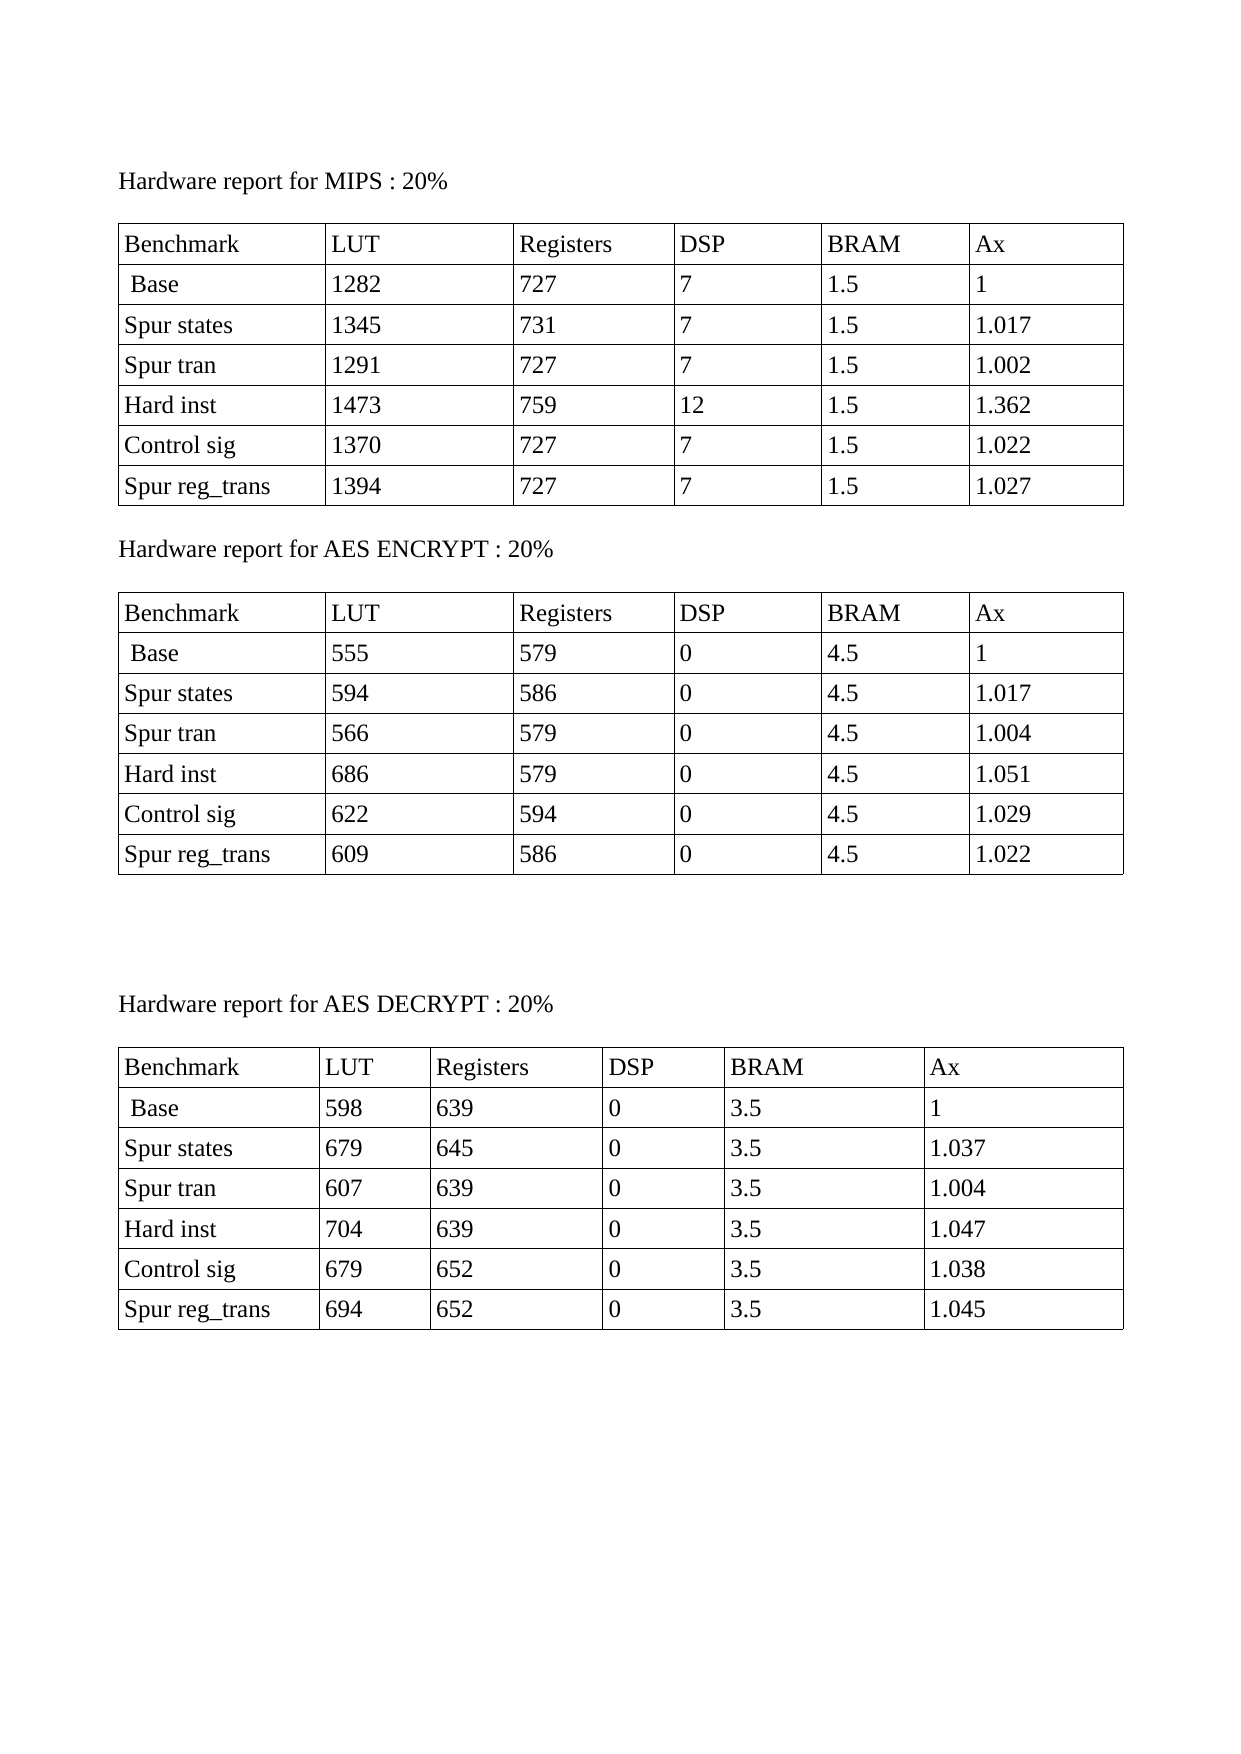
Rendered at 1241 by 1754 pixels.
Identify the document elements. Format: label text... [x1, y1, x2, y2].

table_cell 1345 [326, 305, 513, 344]
table_header Benchmark [119, 224, 325, 263]
table_cell 579 [514, 754, 674, 793]
table_cell 727 [514, 265, 674, 304]
table_cell 1.5 [822, 386, 969, 425]
table_header Benchmark [119, 1048, 319, 1087]
table_cell Control sig [119, 794, 325, 834]
table_cell 3.5 [725, 1209, 924, 1248]
table_cell 727 [514, 345, 674, 384]
table_cell 1.004 [970, 714, 1123, 753]
table_cell 1.5 [822, 305, 969, 344]
table_cell Spur reg_trans [119, 835, 325, 874]
table_cell 727 [514, 466, 674, 505]
table_header Ax [925, 1048, 1123, 1087]
table_cell 3.5 [725, 1249, 924, 1288]
table_cell 645 [431, 1128, 602, 1167]
table_cell Spur states [119, 305, 325, 344]
table_cell 7 [675, 345, 821, 384]
table_cell 1.017 [970, 305, 1123, 344]
table_cell 594 [326, 674, 513, 713]
table_cell 731 [514, 305, 674, 344]
table_cell 579 [514, 714, 674, 753]
table_cell 566 [326, 714, 513, 753]
table_header Benchmark [119, 593, 325, 632]
table_header DSP [675, 593, 821, 632]
table_cell 1.045 [925, 1290, 1123, 1329]
table_header DSP [603, 1048, 724, 1087]
table_cell 4.5 [822, 714, 969, 753]
table_cell 1473 [326, 386, 513, 425]
table_cell 1.027 [970, 466, 1123, 505]
table_cell 1.022 [970, 835, 1123, 874]
table_cell 4.5 [822, 754, 969, 793]
table_header Ax [970, 224, 1123, 263]
table_cell 1.038 [925, 1249, 1123, 1288]
text Hardware report for AES DECRYPT : 20% [118, 989, 1122, 1018]
table_cell 1.5 [822, 345, 969, 384]
table_cell Control sig [119, 1249, 319, 1288]
text Hardware report for MIPS : 20% [118, 166, 1122, 194]
table_header BRAM [725, 1048, 924, 1087]
table_cell 586 [514, 835, 674, 874]
table_cell 586 [514, 674, 674, 713]
table_cell 7 [675, 466, 821, 505]
table_header Registers [514, 593, 674, 632]
table_cell 4.5 [822, 674, 969, 713]
table_cell 694 [320, 1290, 430, 1329]
table_cell 7 [675, 426, 821, 465]
table_cell Spur reg_trans [119, 1290, 319, 1329]
table_cell 1.004 [925, 1169, 1123, 1208]
table_cell 0 [603, 1169, 724, 1208]
table_cell Spur tran [119, 345, 325, 384]
table_cell 7 [675, 265, 821, 304]
table_cell Hard inst [119, 754, 325, 793]
table_cell 1.017 [970, 674, 1123, 713]
table_cell Spur states [119, 674, 325, 713]
table_cell 1282 [326, 265, 513, 304]
table_cell 1.002 [970, 345, 1123, 384]
table_cell 1.029 [970, 794, 1123, 834]
table_cell 1 [970, 633, 1123, 672]
table_cell Control sig [119, 426, 325, 465]
table_cell Spur states [119, 1128, 319, 1167]
table_cell 0 [675, 674, 821, 713]
table_cell 0 [603, 1290, 724, 1329]
table_cell Hard inst [119, 1209, 319, 1248]
table_cell 607 [320, 1169, 430, 1208]
table_cell 4.5 [822, 835, 969, 874]
table_cell Base [119, 265, 325, 304]
table_cell 0 [675, 633, 821, 672]
table_cell 579 [514, 633, 674, 672]
table_cell 727 [514, 426, 674, 465]
table_cell Base [119, 633, 325, 672]
table_cell 609 [326, 835, 513, 874]
table_cell 1 [925, 1088, 1123, 1127]
table_cell 704 [320, 1209, 430, 1248]
table_cell 3.5 [725, 1128, 924, 1167]
table_cell Base [119, 1088, 319, 1127]
table_cell 1.5 [822, 426, 969, 465]
table_cell 0 [675, 754, 821, 793]
table_header LUT [320, 1048, 430, 1087]
table_cell 0 [603, 1209, 724, 1248]
table_cell 7 [675, 305, 821, 344]
table_header BRAM [822, 593, 969, 632]
table_cell 1.5 [822, 466, 969, 505]
table_header DSP [675, 224, 821, 263]
table_cell 1.051 [970, 754, 1123, 793]
table_cell 652 [431, 1249, 602, 1288]
table_cell 639 [431, 1209, 602, 1248]
table_cell 759 [514, 386, 674, 425]
table_cell 3.5 [725, 1088, 924, 1127]
table_cell Spur tran [119, 1169, 319, 1208]
table_header BRAM [822, 224, 969, 263]
table_cell 0 [603, 1088, 724, 1127]
text Hardware report for AES ENCRYPT : 20% [118, 534, 1122, 563]
table_header Registers [514, 224, 674, 263]
table_cell Hard inst [119, 386, 325, 425]
table_cell 0 [675, 794, 821, 834]
table_cell 622 [326, 794, 513, 834]
table_cell 686 [326, 754, 513, 793]
table_cell 3.5 [725, 1290, 924, 1329]
table_cell 1291 [326, 345, 513, 384]
table_cell Spur tran [119, 714, 325, 753]
table_cell 4.5 [822, 794, 969, 834]
table_cell 1370 [326, 426, 513, 465]
table_cell 1.047 [925, 1209, 1123, 1248]
table_header LUT [326, 593, 513, 632]
table_cell 1394 [326, 466, 513, 505]
table_cell 679 [320, 1249, 430, 1288]
table_cell 0 [675, 835, 821, 874]
table_cell 639 [431, 1088, 602, 1127]
table_cell 1.037 [925, 1128, 1123, 1167]
table_cell 594 [514, 794, 674, 834]
table_cell 1.362 [970, 386, 1123, 425]
table_cell 12 [675, 386, 821, 425]
table_cell 639 [431, 1169, 602, 1208]
table_header Ax [970, 593, 1123, 632]
table_cell 1.022 [970, 426, 1123, 465]
table_cell 555 [326, 633, 513, 672]
table_header Registers [431, 1048, 602, 1087]
table_cell 1.5 [822, 265, 969, 304]
table_cell 0 [603, 1128, 724, 1167]
table_cell 0 [603, 1249, 724, 1288]
table_header LUT [326, 224, 513, 263]
table_cell 0 [675, 714, 821, 753]
table_cell 652 [431, 1290, 602, 1329]
table_cell 598 [320, 1088, 430, 1127]
table_cell 1 [970, 265, 1123, 304]
table_cell 4.5 [822, 633, 969, 672]
table_cell 679 [320, 1128, 430, 1167]
table_cell Spur reg_trans [119, 466, 325, 505]
table_cell 3.5 [725, 1169, 924, 1208]
